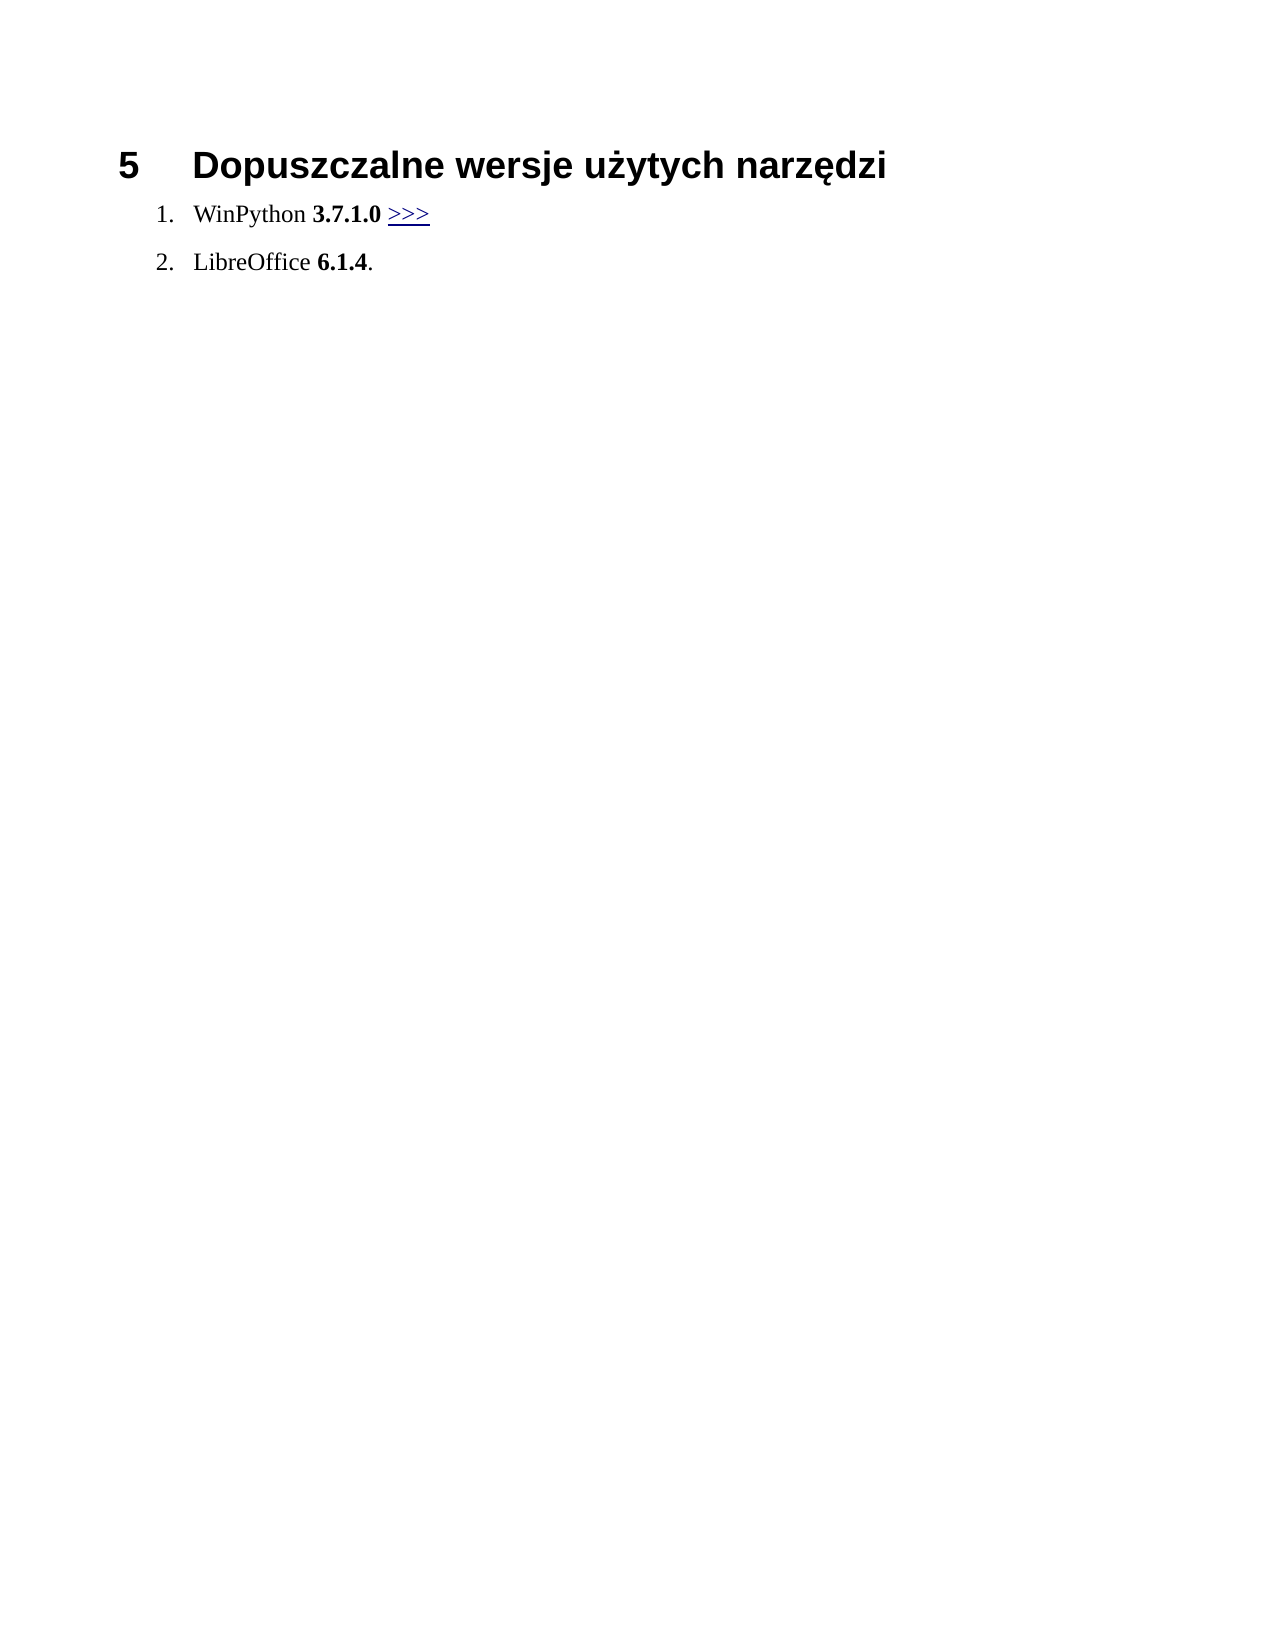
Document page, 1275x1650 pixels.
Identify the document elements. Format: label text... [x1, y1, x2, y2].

list LibreOffice 6.1.4. [156, 247, 1157, 276]
subtitle Dopuszczalne wersje użytych narzędzi [118, 143, 1157, 187]
list WinPython 3.7.1.0 >>> [156, 199, 1157, 228]
